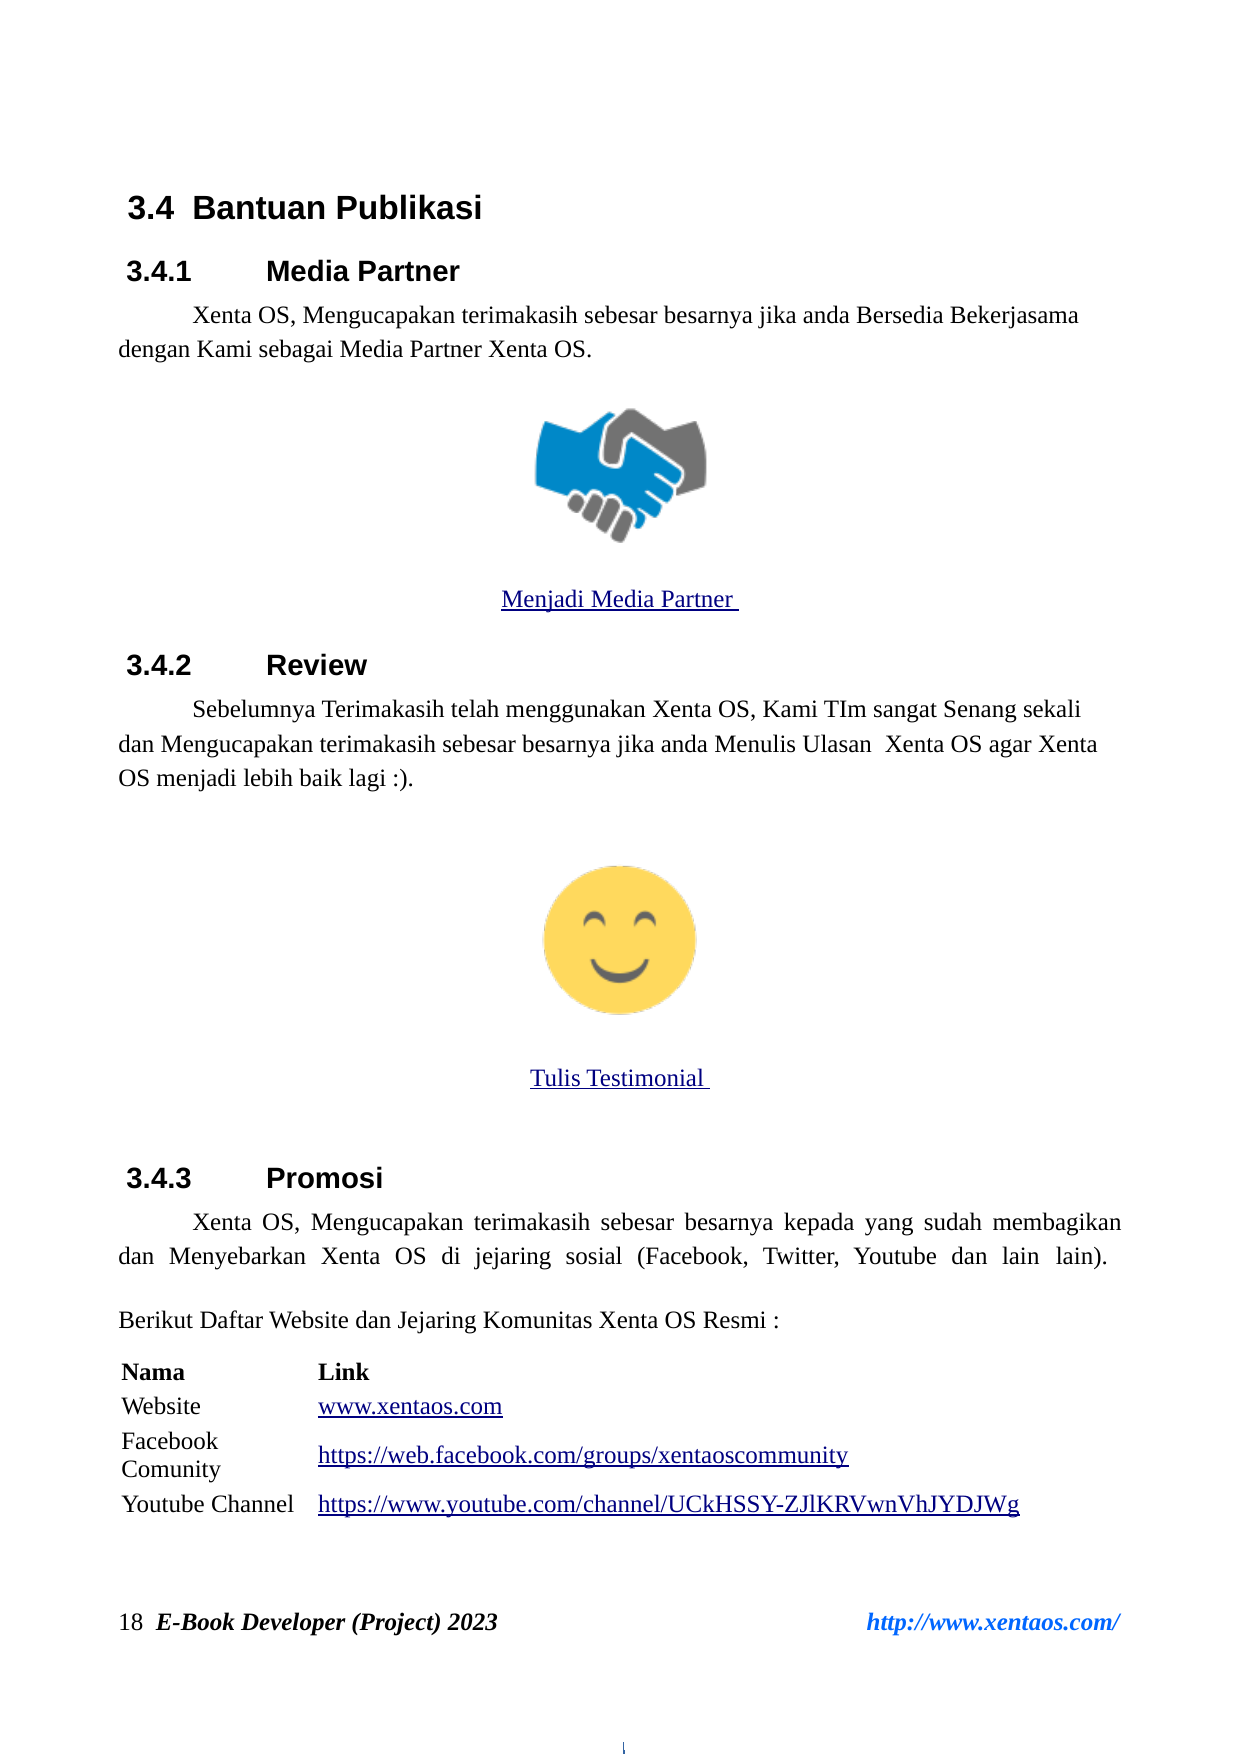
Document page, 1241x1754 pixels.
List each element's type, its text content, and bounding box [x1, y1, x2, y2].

text Xenta OS, Mengucapakan terimakasih sebesar besarnya jika anda Bersedia Bekerjasama dengan Kami sebagai Media Partner Xenta OS. [118, 300, 1122, 363]
picture [463, 847, 777, 1043]
table_header Nama [118, 1354, 315, 1388]
table_cell www.xentaos.com [315, 1388, 1121, 1423]
text Sebelumnya Terimakasih telah menggunakan Xenta OS, Kami TIm sangat Senang sekali dan Mengucapakan terimakasih sebesar besarnya jika anda Menulis Ulasan Xenta OS agar Xenta OS menjadi lebih baik lagi :). [118, 694, 1122, 792]
text Menjadi Media Partner [118, 584, 1122, 613]
table_cell https://web.facebook.com/groups/xentaoscommunity [315, 1423, 1121, 1486]
subtitle Media Partner [118, 254, 1122, 287]
table_cell Facebook Comunity [118, 1423, 315, 1486]
table_cell Youtube Channel [118, 1486, 315, 1521]
subtitle Promosi [118, 1161, 1122, 1194]
table_cell Website [118, 1388, 315, 1423]
table_cell https://www.youtube.com/channel/UCkHSSY-ZJlKRVwnVhJYDJWg [315, 1486, 1121, 1521]
text Tulis Testimonial [118, 1063, 1122, 1091]
subtitle Bantuan Publikasi [118, 188, 1122, 227]
picture [463, 368, 777, 565]
text Xenta OS, Mengucapakan terimakasih sebesar besarnya kepada yang sudah membagikan dan Menyebarkan Xenta OS di jejaring sosial (Facebook, Twitter, Youtube dan lain lain). Berikut Daftar Website dan Jejaring Komunitas Xenta OS Resmi : [118, 1207, 1122, 1333]
subtitle Review [118, 648, 1122, 682]
table_header Link [315, 1354, 1121, 1388]
